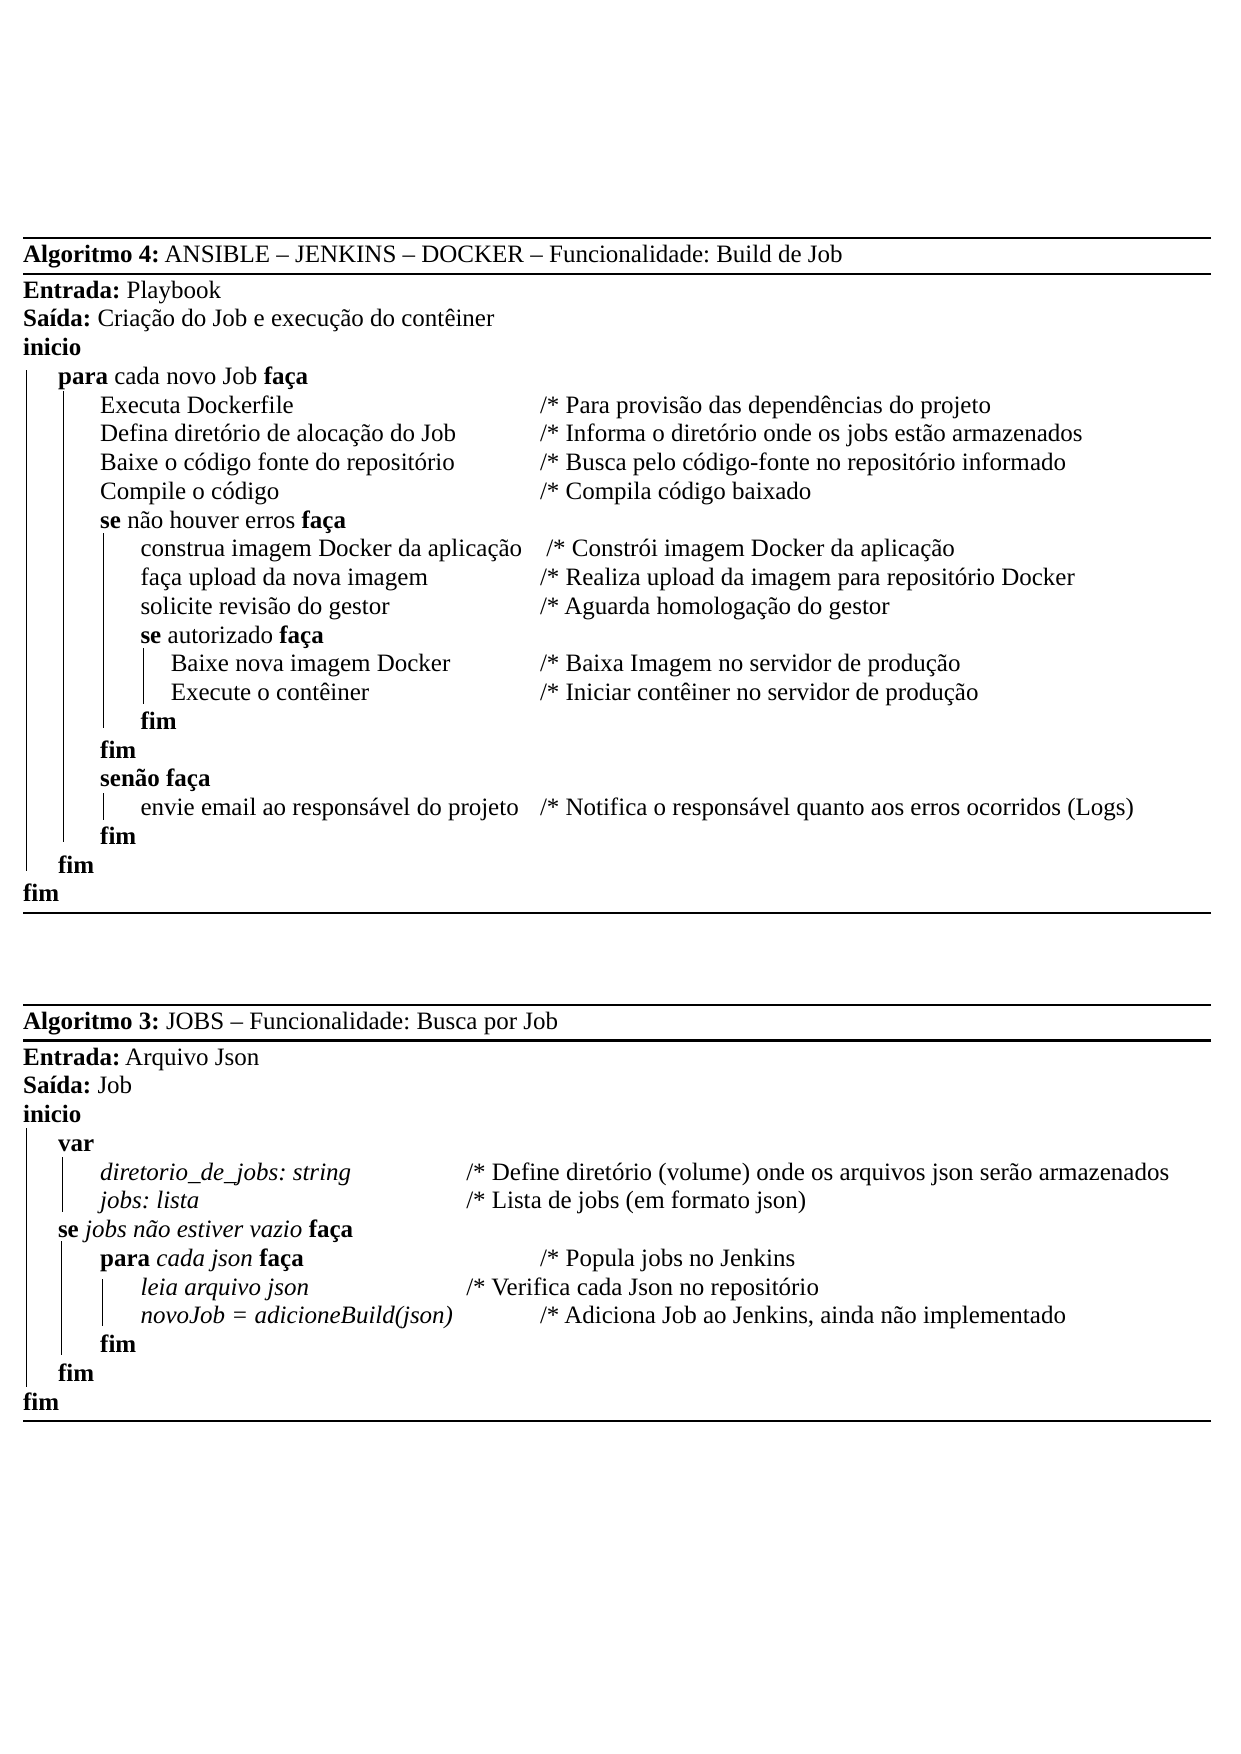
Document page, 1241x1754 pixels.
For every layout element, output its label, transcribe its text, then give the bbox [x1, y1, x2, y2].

text novoJob = adicioneBuild(json) /* Adiciona Job ao Jenkins, ainda não implementado [62, 1300, 1211, 1329]
text [27, 505, 63, 533]
text [27, 735, 63, 763]
text se não houver erros faça [64, 505, 1211, 533]
text diretorio_de_jobs: string /* Define diretório (volume) onde os arquivos json serão armazenados [63, 1157, 1211, 1185]
text senão faça [64, 763, 1211, 792]
text jobs: lista /* Lista de jobs (em formato json) [27, 1185, 1211, 1214]
text Baixe o código fonte do repositório /* Busca pelo código-fonte no repositório informado [64, 447, 1211, 476]
text Executa Dockerfile /* Para provisão das dependências do projeto [27, 390, 1211, 418]
text faça upload da nova imagem /* Realiza upload da imagem para repositório Docker [104, 562, 1211, 591]
text Defina diretório de alocação do Job /* Informa o diretório onde os jobs estão armazenados [64, 418, 1211, 447]
text fim [23, 1387, 1211, 1420]
text se jobs não estiver vazio faça [27, 1214, 1211, 1243]
text Entrada: Arquivo Json [23, 1042, 1211, 1070]
text construa imagem Docker da aplicação /* Constrói imagem Docker da aplicação [104, 533, 1211, 562]
text inicio [23, 332, 1211, 361]
text se autorizado faça [104, 620, 1211, 648]
text fim [64, 735, 1211, 763]
text Baixe nova imagem Docker /* Baixa Imagem no servidor de produção [144, 648, 1211, 677]
text para cada json faça /* Popula jobs no Jenkins [62, 1243, 1211, 1272]
text fim [27, 1358, 1211, 1387]
text [27, 476, 63, 505]
text Algoritmo 3: JOBS – Funcionalidade: Busca por Job [23, 1006, 1211, 1039]
text solicite revisão do gestor /* Aguarda homologação do gestor [104, 591, 1211, 620]
text fim [27, 821, 1211, 850]
text fim [23, 878, 1211, 912]
text envie email ao responsável do projeto /* Notifica o responsável quanto aos erros ocorridos (Logs) [64, 792, 1211, 821]
text fim [23, 850, 1211, 878]
text inicio [23, 1099, 1211, 1128]
text fim [64, 706, 1211, 735]
text fim [27, 1329, 1211, 1358]
text [64, 620, 103, 648]
text Compile o código /* Compila código baixado [64, 476, 1211, 505]
text Algoritmo 4: ANSIBLE – JENKINS – DOCKER – Funcionalidade: Build de Job [23, 239, 1211, 273]
text Entrada: Playbook [23, 275, 1211, 303]
text leia arquivo json /* Verifica cada Json no repositório [62, 1272, 1211, 1300]
text Saída: Criação do Job e execução do contêiner [23, 303, 1211, 332]
text Execute o contêiner /* Iniciar contêiner no servidor de produção [104, 677, 1211, 706]
text para cada novo Job faça [23, 361, 1211, 390]
text Saída: Job [23, 1070, 1211, 1099]
text [27, 1243, 61, 1272]
text [27, 706, 63, 735]
text [27, 620, 63, 648]
text [27, 763, 63, 792]
text var [27, 1128, 1211, 1157]
